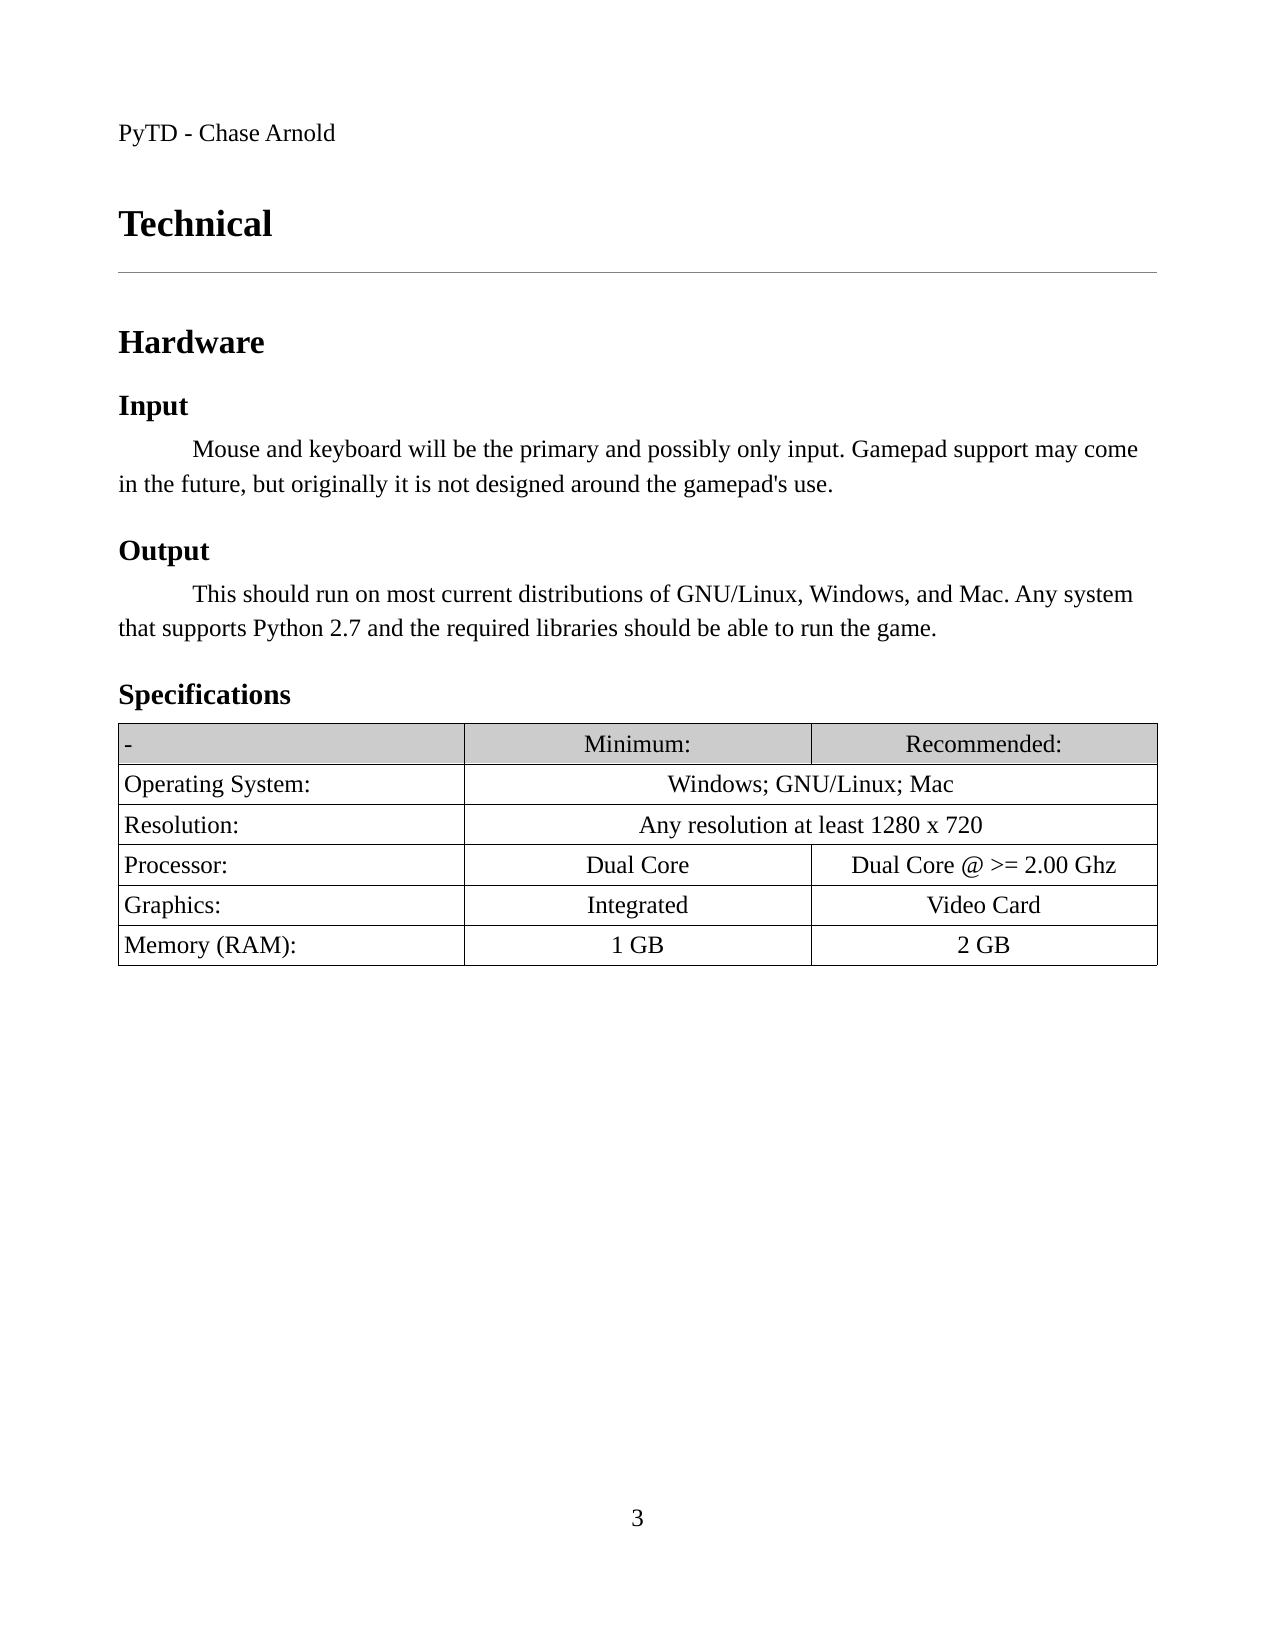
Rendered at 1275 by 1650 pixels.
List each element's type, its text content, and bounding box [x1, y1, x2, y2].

table_cell Windows; GNU/Linux; Mac [465, 765, 1157, 804]
table_cell Dual Core [465, 845, 811, 884]
table_cell Integrated [465, 886, 811, 925]
table_cell Processor: [119, 845, 464, 884]
table_header Recommended: [812, 724, 1157, 763]
table_cell Resolution: [119, 805, 464, 844]
table_cell 2 GB [812, 926, 1157, 965]
table_cell Video Card [812, 886, 1157, 925]
table_cell Memory (RAM): [119, 926, 464, 965]
table_header Minimum: [465, 724, 811, 763]
subtitle Output [118, 533, 1157, 566]
table_cell 1 GB [465, 926, 811, 965]
subtitle Input [118, 388, 1157, 422]
table_cell Any resolution at least 1280 x 720 [465, 805, 1157, 844]
table_header - [119, 724, 464, 763]
text Mouse and keyboard will be the primary and possibly only input. Gamepad support may come in the future, but originally it is not designed around the gamepad's use. [118, 434, 1157, 498]
table_cell Graphics: [119, 886, 464, 925]
text This should run on most current distributions of GNU/Linux, Windows, and Mac. Any system that supports Python 2.7 and the required libraries should be able to run the game. [118, 579, 1157, 642]
subtitle Specifications [118, 677, 1157, 711]
table_cell Dual Core @ >= 2.00 Ghz [812, 845, 1157, 884]
table_cell Operating System: [119, 765, 464, 804]
subtitle Hardware [118, 322, 1157, 361]
subtitle Technical [118, 201, 1157, 245]
